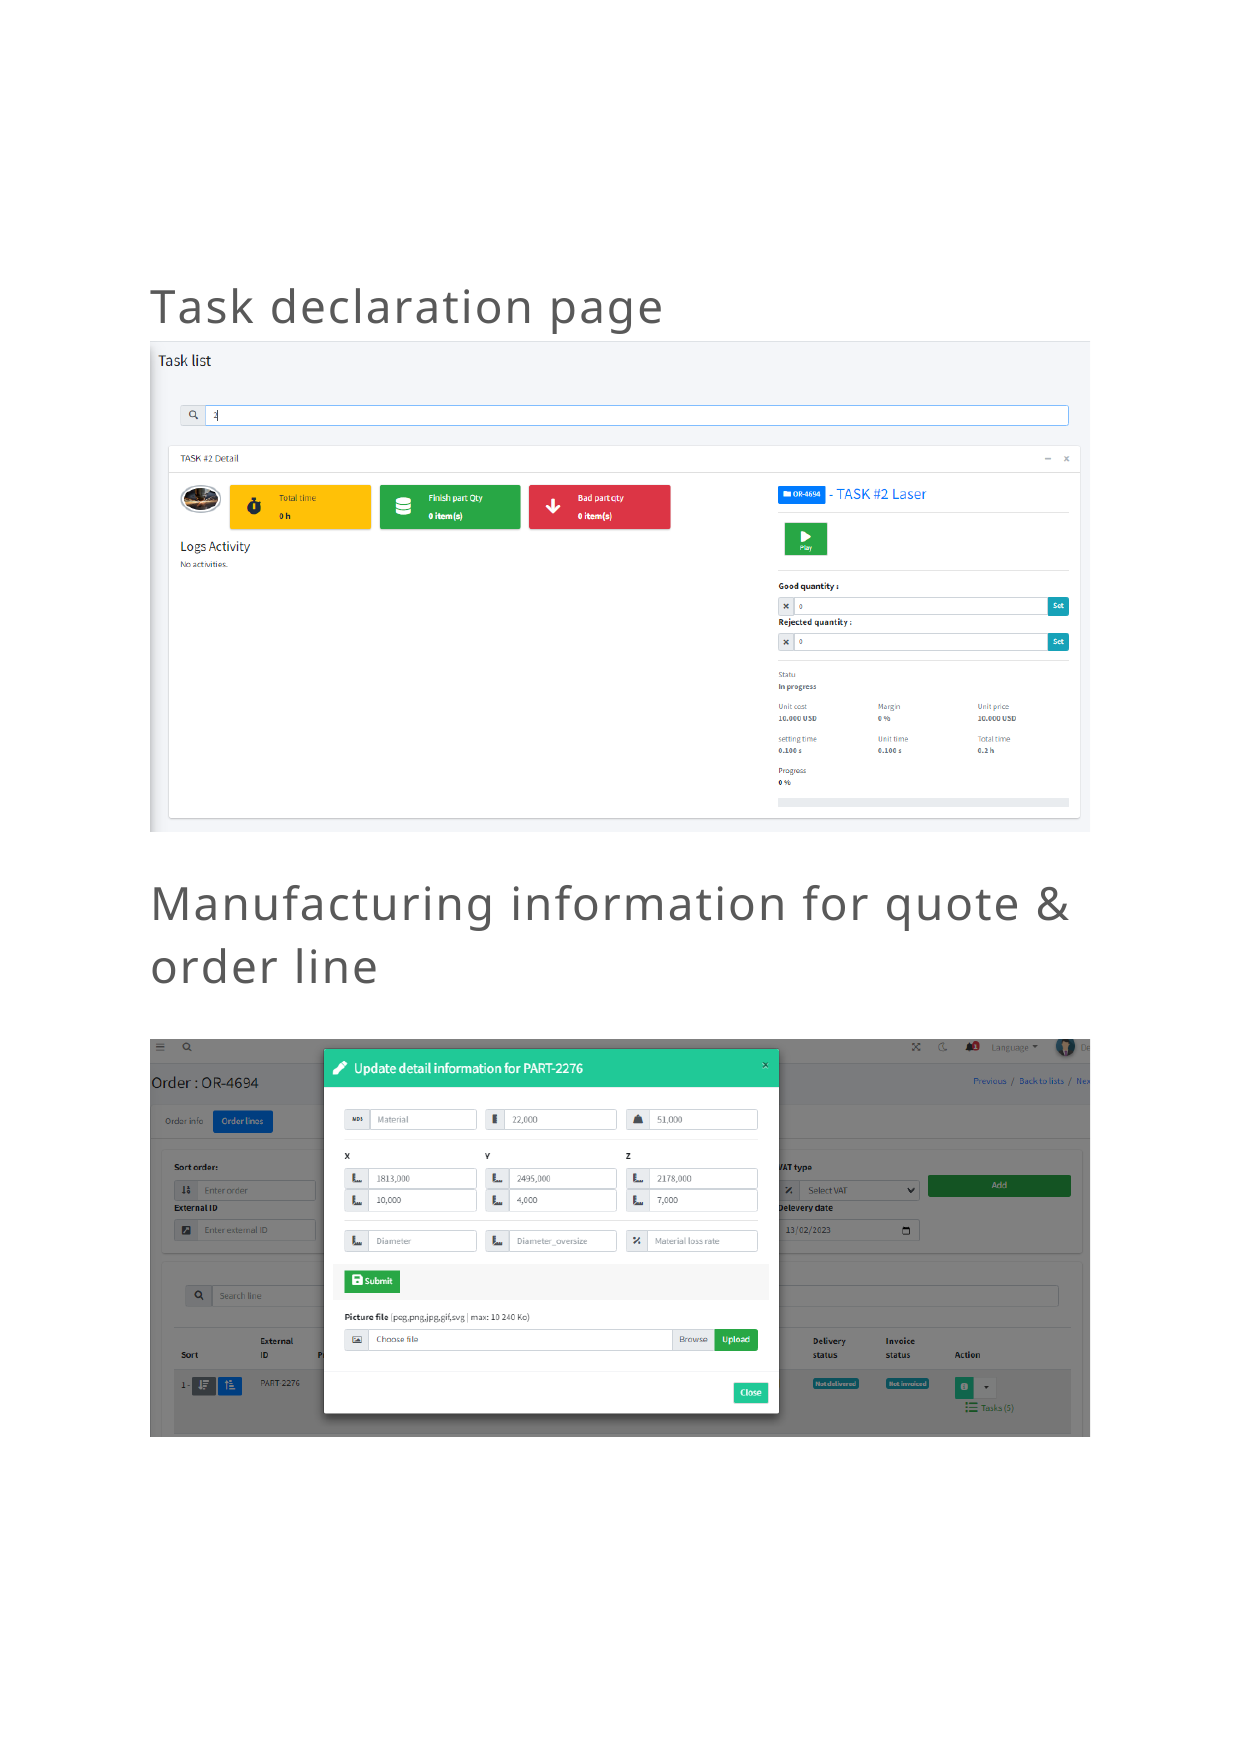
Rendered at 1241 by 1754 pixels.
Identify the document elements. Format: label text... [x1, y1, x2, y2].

subtitle Task declaration page [150, 275, 1090, 337]
subtitle Manufacturing information for quote & order line [150, 872, 1090, 996]
